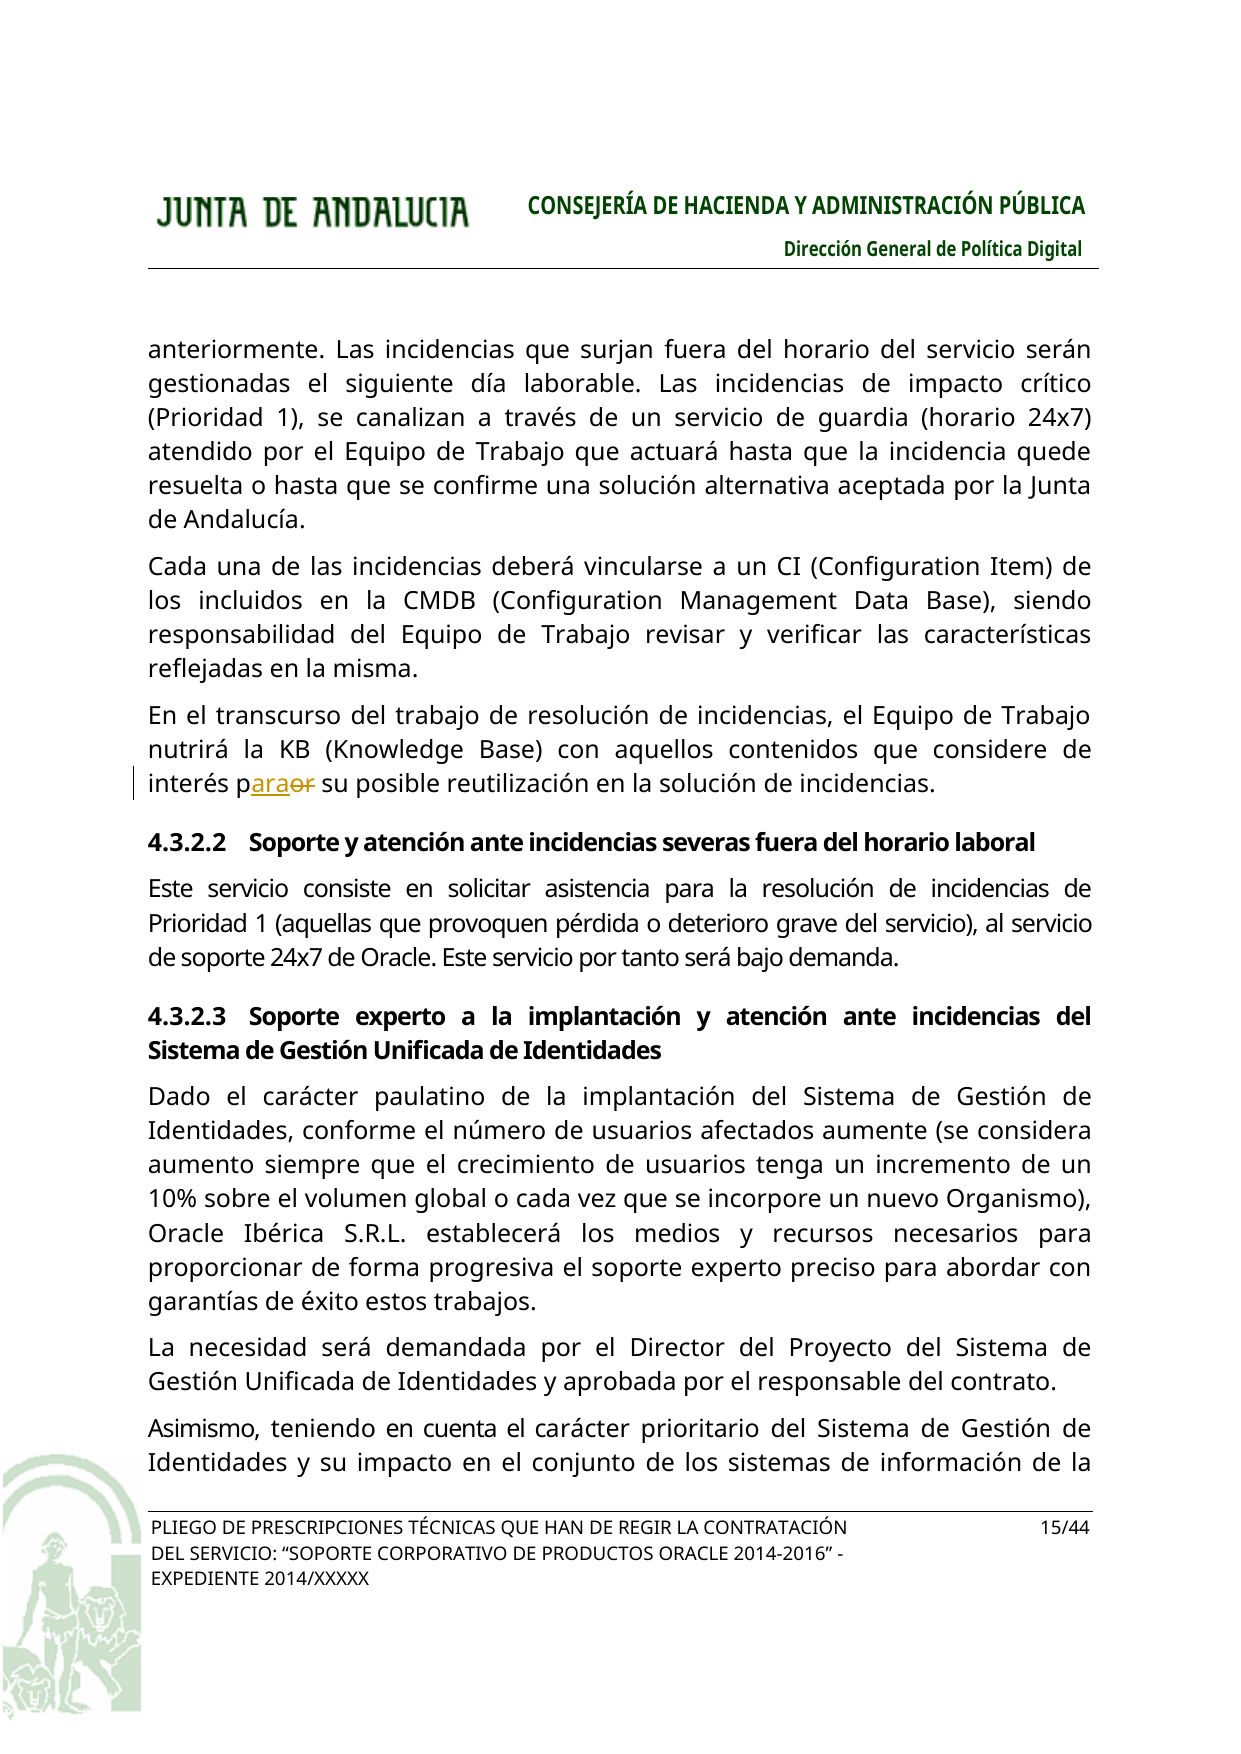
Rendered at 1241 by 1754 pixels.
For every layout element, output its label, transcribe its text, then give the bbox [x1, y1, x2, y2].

subtitle Soporte y atención ante incidencias severas fuera del horario laboral [148, 824, 1093, 859]
picture [156, 197, 471, 229]
text Cada una de las incidencias deberá vincularse a un CI (Configuration Item) de los incluidos en la CMDB (Configuration Management Data Base), siendo responsabilidad del Equipo de Trabajo revisar y verificar las características reflejadas en la misma. [148, 549, 1093, 685]
picture [2, 1454, 144, 1722]
text En el transcurso del trabajo de resolución de incidencias, el Equipo de Trabajo nutrirá la KB (Knowledge Base) con aquellos contenidos que considere de interés para su posible reutilización en la solución de incidencias. [148, 697, 1093, 799]
text Este servicio consiste en solicitar asistencia para la resolución de incidencias de Prioridad 1 (aquellas que provoquen pérdida o deterioro grave del servicio), al servicio de soporte 24x7 de Oracle. Este servicio por tanto será bajo demanda. [148, 871, 1093, 973]
subtitle Soporte experto a la implantación y atención ante incidencias del Sistema de Gestión Unificada de Identidades [148, 998, 1093, 1066]
text Asimismo, teniendo en cuenta el carácter prioritario del Sistema de Gestión de Identidades y su impacto en el conjunto de los sistemas de información de la [148, 1411, 1093, 1479]
text Dado el carácter paulatino de la implantación del Sistema de Gestión de Identidades, conforme el número de usuarios afectados aumente (se considera aumento siempre que el crecimiento de usuarios tenga un incremento de un 10% sobre el volumen global o cada vez que se incorpore un nuevo Organismo), Oracle Ibérica S.R.L. establecerá los medios y recursos necesarios para proporcionar de forma progresiva el soporte experto preciso para abordar con garantías de éxito estos trabajos. [148, 1079, 1093, 1317]
text La necesidad será demandada por el Director del Proyecto del Sistema de Gestión Unificada de Identidades y aprobada por el responsable del contrato. [148, 1330, 1093, 1398]
text anteriormente. Las incidencias que surjan fuera del horario del servicio serán gestionadas el siguiente día laborable. Las incidencias de impacto crítico (Prioridad 1), se canalizan a través de un servicio de guardia (horario 24x7) atendido por el Equipo de Trabajo que actuará hasta que la incidencia quede resuelta o hasta que se confirme una solución alternativa aceptada por la Junta de Andalucía. [148, 332, 1093, 536]
